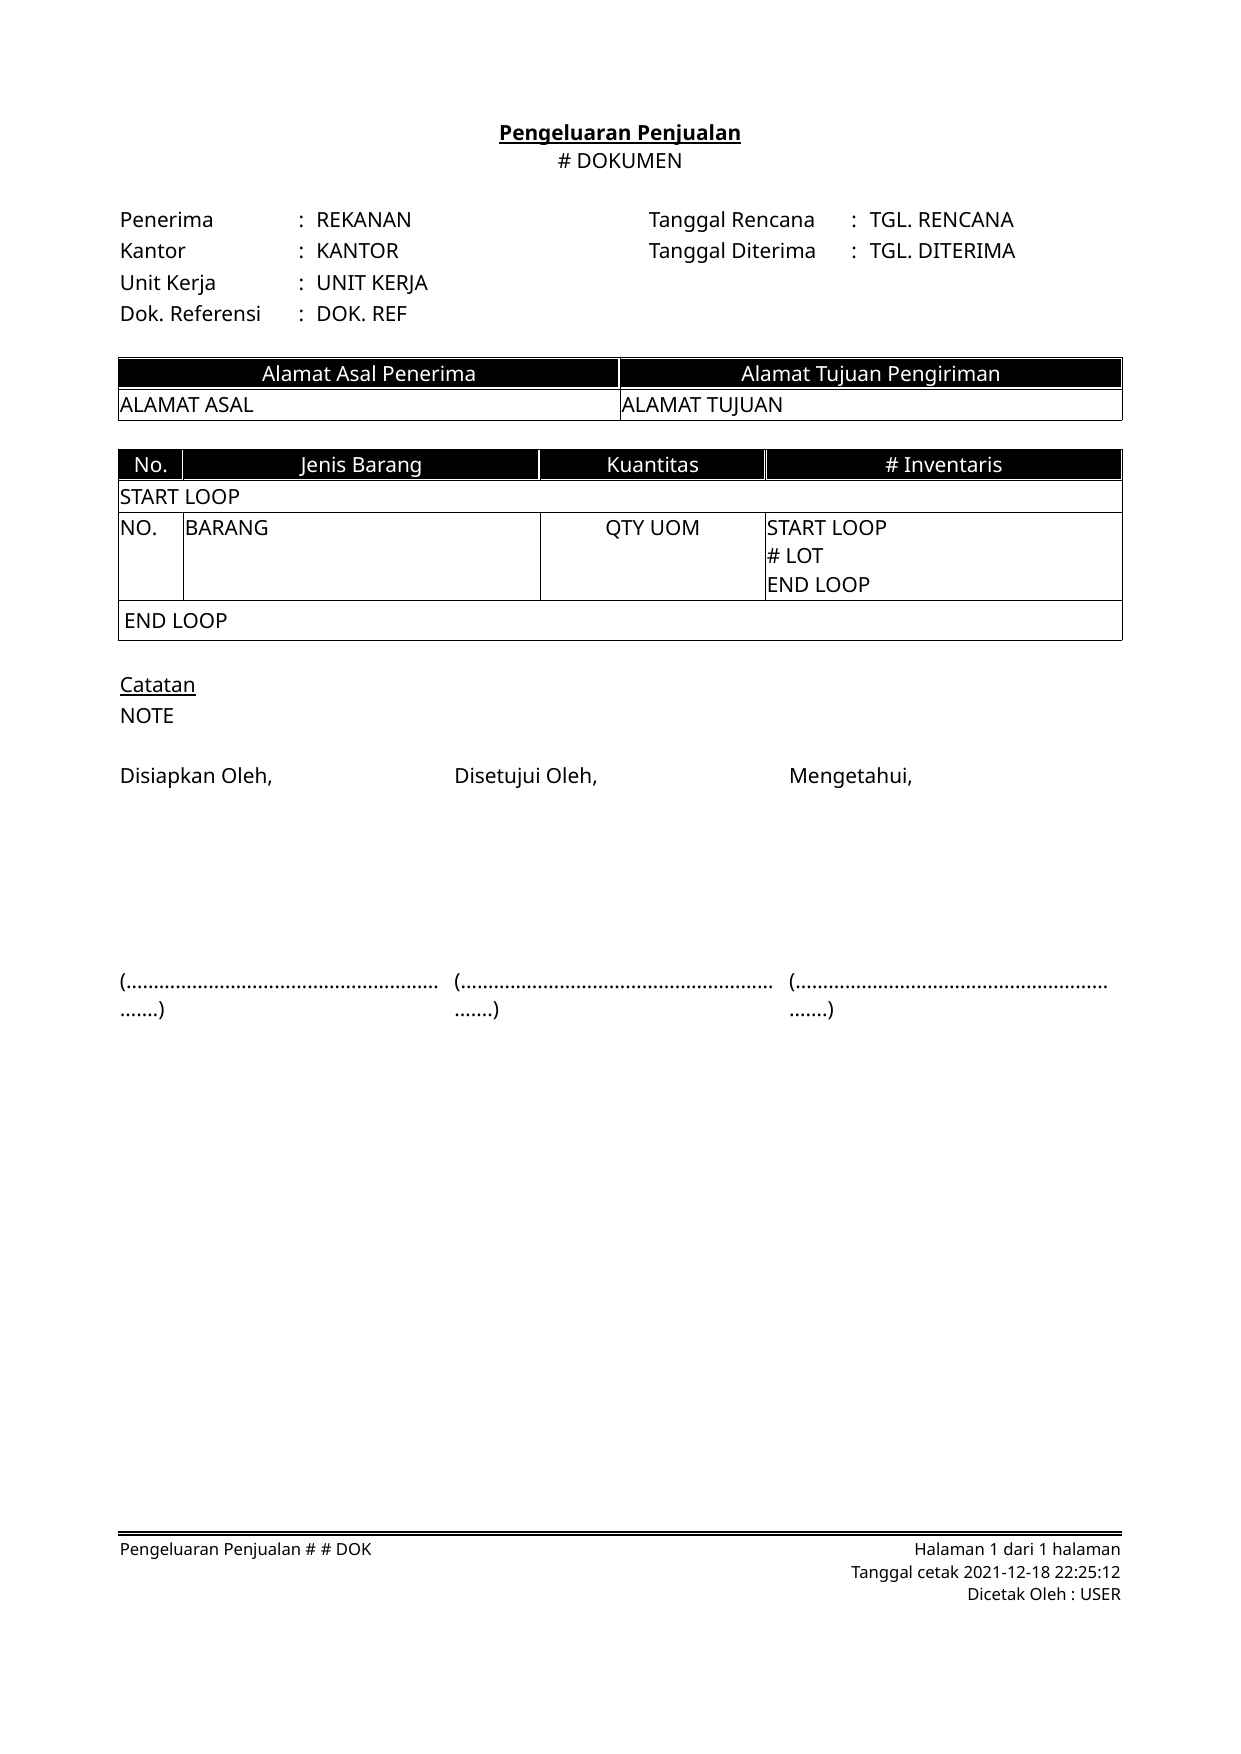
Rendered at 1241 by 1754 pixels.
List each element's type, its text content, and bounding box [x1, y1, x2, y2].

text # DOKUMEN [118, 147, 1122, 175]
table_header Disetujui Oleh, [453, 760, 787, 791]
table_cell [839, 298, 868, 329]
table_cell [788, 791, 1122, 964]
table_cell [647, 298, 839, 329]
table_cell KANTOR [315, 235, 647, 266]
table_cell [839, 266, 868, 297]
table_header REKANAN [315, 204, 647, 235]
table_cell START LOOP # LOT END LOOP [766, 513, 1122, 600]
table_cell [118, 791, 453, 964]
table_cell NOTE [118, 700, 1122, 731]
table_cell (……………………………………………………….) [453, 965, 787, 1024]
table_cell : [287, 266, 315, 297]
table_cell ALAMAT TUJUAN [621, 390, 1122, 420]
table_cell [647, 266, 839, 297]
table_cell : [287, 235, 315, 266]
table_cell ALAMAT ASAL [119, 390, 620, 420]
table_cell END LOOP [119, 601, 1122, 640]
table_header Mengetahui, [788, 760, 1122, 791]
table_cell Dok. Referensi [118, 298, 287, 329]
table_cell [868, 298, 1122, 329]
table_cell TGL. DITERIMA [868, 235, 1122, 266]
table_cell (……………………………………………………….) [788, 965, 1122, 1024]
table_cell : [839, 235, 868, 266]
table_cell [868, 266, 1122, 297]
table_header : [839, 204, 868, 235]
table_cell BARANG [184, 513, 540, 600]
text Pengeluaran Penjualan [118, 118, 1122, 147]
table_cell NO. [119, 513, 183, 600]
table_cell Kantor [118, 235, 287, 266]
table_cell [453, 791, 787, 964]
table_header : [287, 204, 315, 235]
table_header Penerima [118, 204, 287, 235]
table_cell QTY UOM [541, 513, 765, 600]
table_cell START LOOP [119, 481, 1122, 512]
table_cell Tanggal Diterima [647, 235, 839, 266]
table_cell : [287, 298, 315, 329]
table_header Catatan [118, 669, 1122, 700]
table_cell (……………………………………………………….) [118, 965, 453, 1024]
table_cell DOK. REF [315, 298, 647, 329]
table_cell Unit Kerja [118, 266, 287, 297]
table_header Tanggal Rencana [647, 204, 839, 235]
table_cell UNIT KERJA [315, 266, 647, 297]
table_header Disiapkan Oleh, [118, 760, 453, 791]
table_header TGL. RENCANA [868, 204, 1122, 235]
